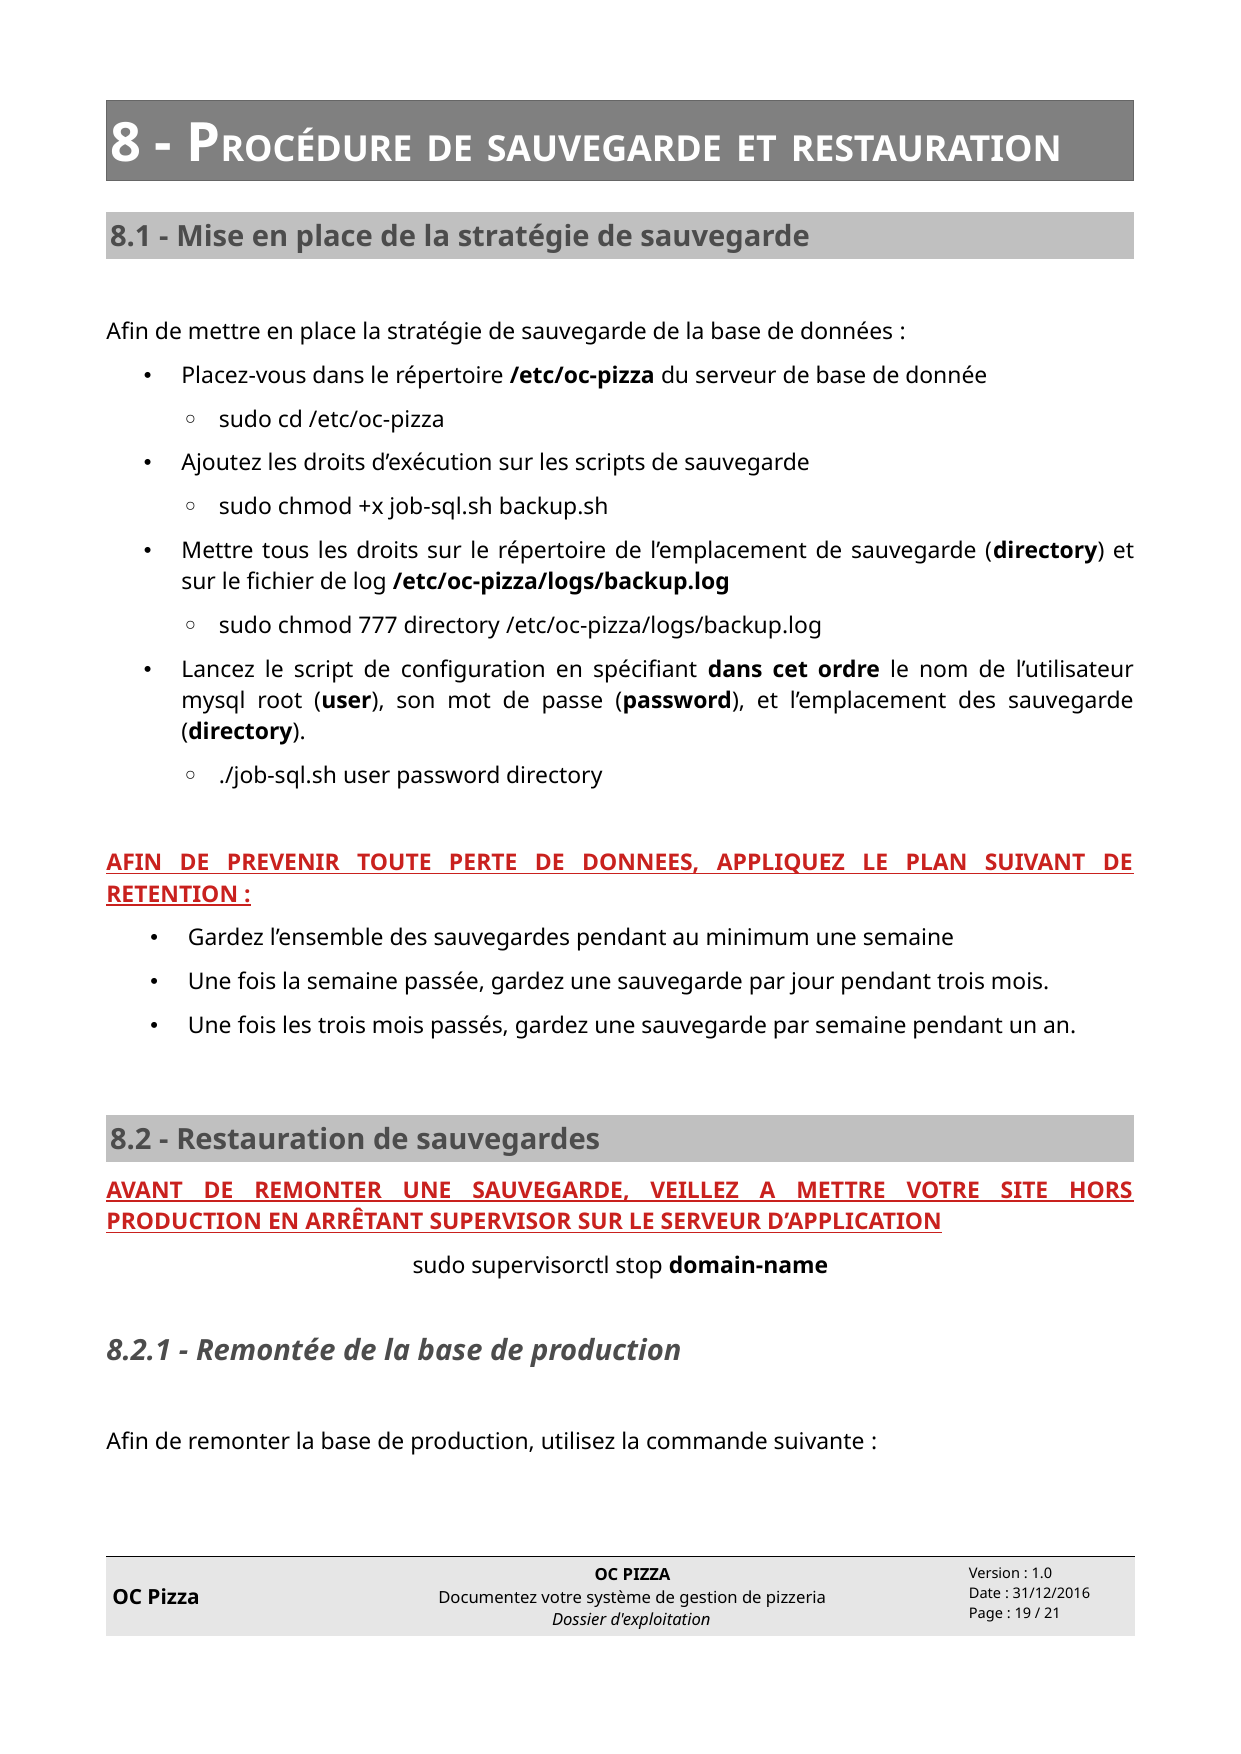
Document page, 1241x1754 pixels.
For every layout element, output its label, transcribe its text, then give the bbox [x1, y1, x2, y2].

subtitle Mise en place de la stratégie de sauvegarde [107, 213, 1133, 258]
text PRODUCTION EN ARRÊTANT SUPERVISOR SUR LE SERVEUR D’APPLICATION [106, 1202, 1134, 1237]
list Mettre tous les droits sur le répertoire de l’emplacement de sauvegarde (directory) et sur le fichier de log /etc/oc-pizza/logs/backup.log [144, 534, 1134, 596]
text AVANT DE REMONTER UNE SAUVEGARDE, VEILLEZ A METTRE VOTRE SITE HORS [106, 1174, 1134, 1200]
list Placez-vous dans le répertoire /etc/oc-pizza du serveur de base de donnée [144, 359, 1134, 390]
subtitle Procédure de sauvegarde et restauration [107, 101, 1133, 180]
text sudo supervisorctl stop domain-name [106, 1249, 1134, 1280]
list ./job-sql.sh user password directory [181, 759, 1134, 790]
list Une fois la semaine passée, gardez une sauvegarde par jour pendant trois mois. [150, 965, 1134, 996]
list Une fois les trois mois passés, gardez une sauvegarde par semaine pendant un an. [150, 1009, 1134, 1040]
list Ajoutez les droits d’exécution sur les scripts de sauvegarde [144, 446, 1134, 477]
list sudo cd /etc/oc-pizza [181, 402, 1134, 434]
text Afin de remonter la base de production, utilisez la commande suivante : [106, 1425, 1134, 1457]
list sudo chmod 777 directory /etc/oc-pizza/logs/backup.log [181, 609, 1134, 640]
text Afin de mettre en place la stratégie de sauvegarde de la base de données : [106, 315, 1134, 346]
subtitle Restauration de sauvegardes [107, 1116, 1133, 1161]
list Lancez le script de configuration en spécifiant dans cet ordre le nom de l’utilisateur mysql root (user), son mot de passe (password), et l’emplacement des sauvegarde (directory). [144, 652, 1134, 746]
list Gardez l’ensemble des sauvegardes pendant au minimum une semaine [150, 921, 1134, 952]
list sudo chmod +x job-sql.sh backup.sh [181, 490, 1134, 521]
text RETENTION : [106, 874, 1134, 909]
subtitle Remontée de la base de production [106, 1329, 1134, 1369]
text AFIN DE PREVENIR TOUTE PERTE DE DONNEES, APPLIQUEZ LE PLAN SUIVANT DE [106, 846, 1134, 873]
